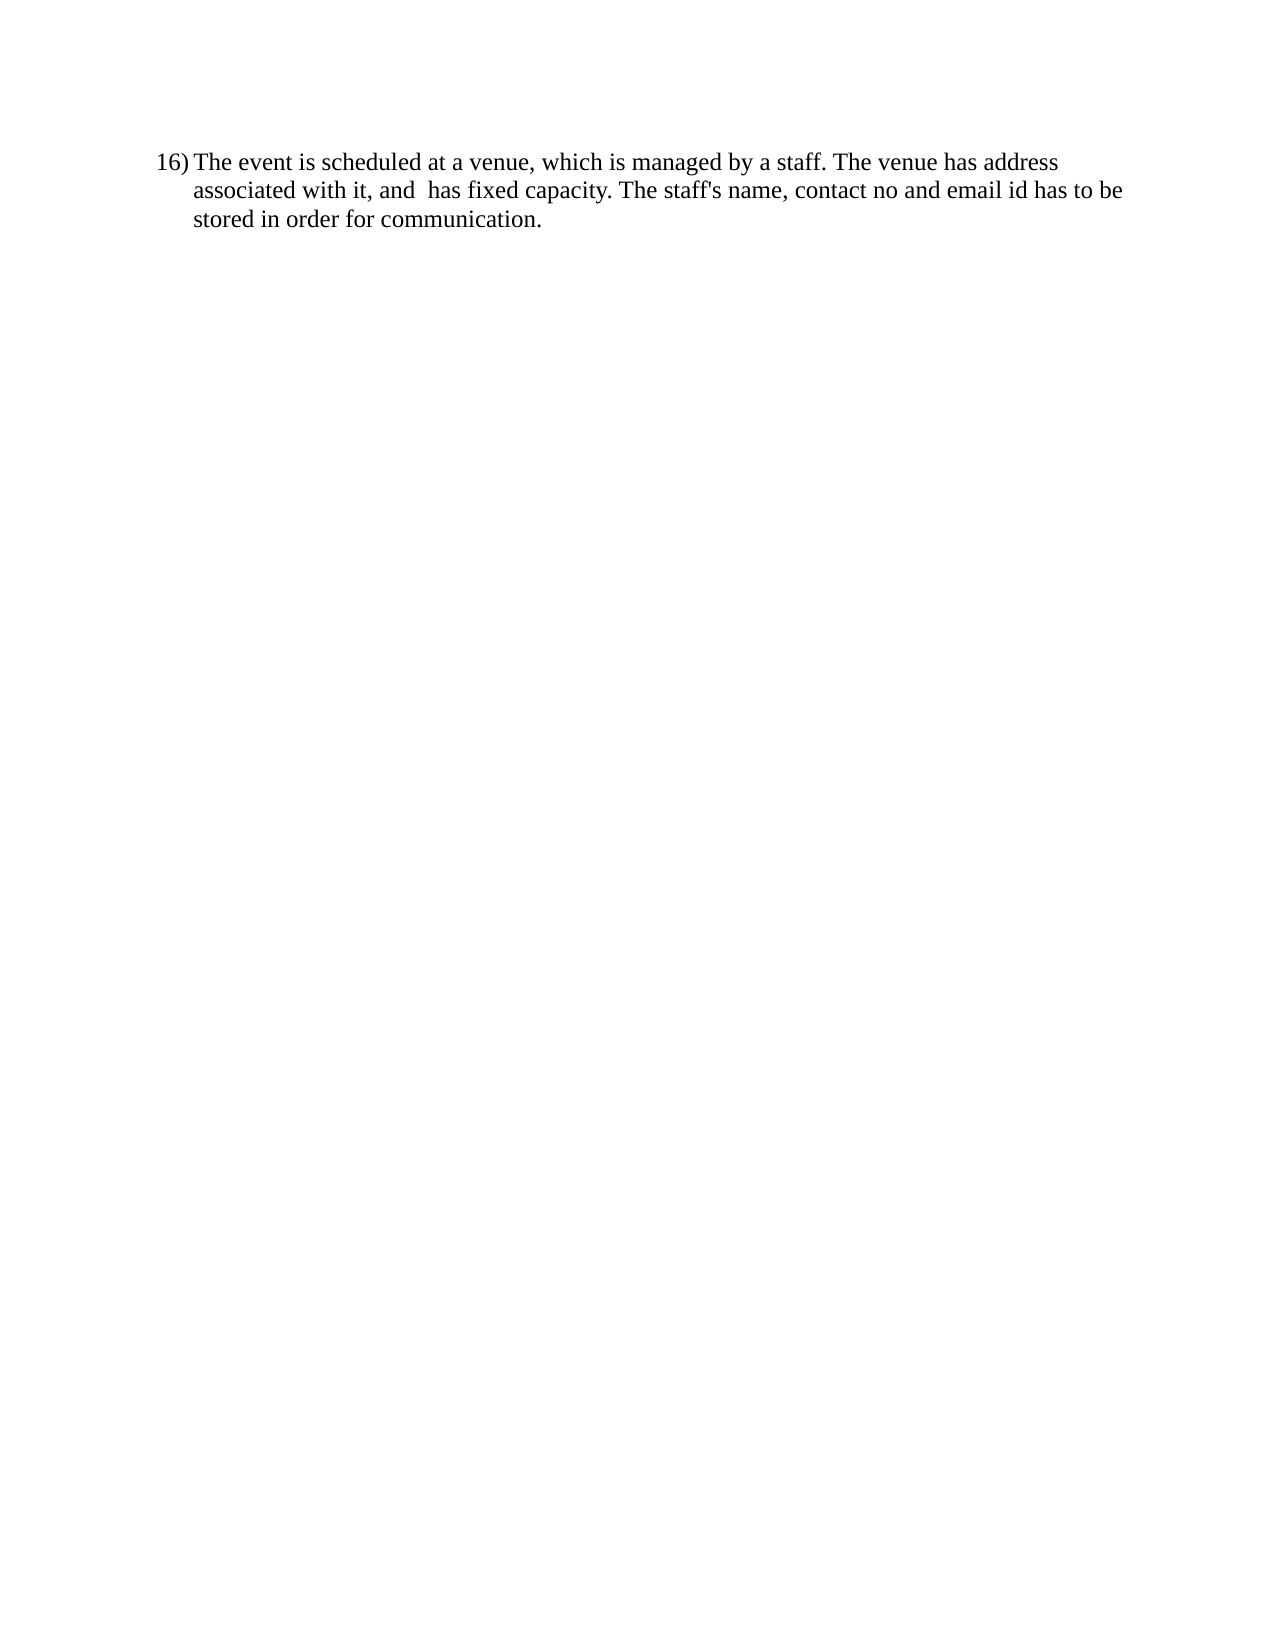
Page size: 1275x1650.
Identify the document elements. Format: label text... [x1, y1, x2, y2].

list The event is scheduled at a venue, which is managed by a staff. The venue has address associated with it, and has fixed capacity. The staff's name, contact no and email id has to be stored in order for communication. [156, 147, 1157, 233]
